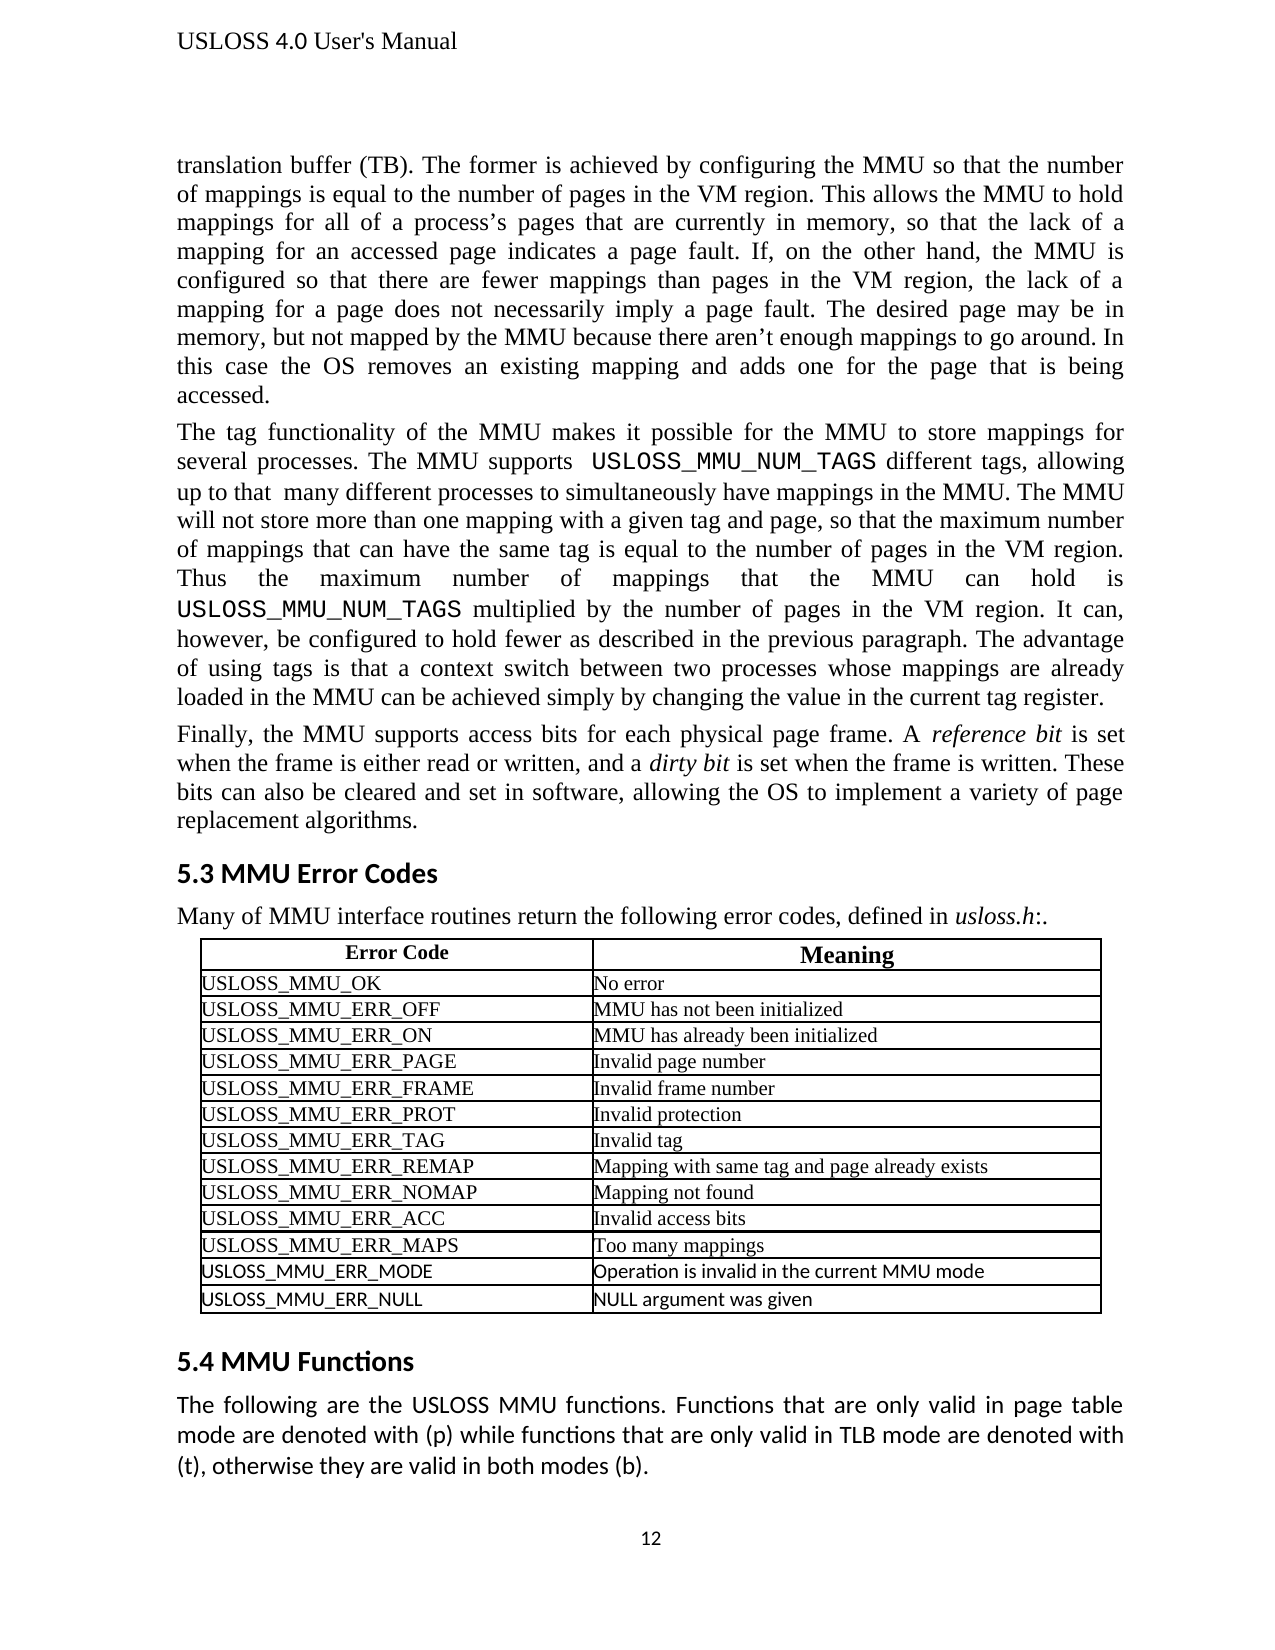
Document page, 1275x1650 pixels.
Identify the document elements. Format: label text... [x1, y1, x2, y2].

table_cell USLOSS_MMU_ERR_ON [202, 1023, 592, 1047]
table_cell USLOSS_MMU_ERR_REMAP [202, 1154, 592, 1178]
table_cell Too many mappings [594, 1233, 1100, 1257]
table_cell Invalid protection [594, 1102, 1100, 1126]
table_cell USLOSS_MMU_ERR_OFF [202, 997, 592, 1021]
table_cell MMU has already been initialized [594, 1023, 1100, 1047]
table_cell MMU has not been initialized [594, 997, 1100, 1021]
text Many of MMU interface routines return the following error codes, defined in usloss.h:. [177, 901, 1125, 930]
table_header Error Code [202, 940, 592, 969]
table_cell USLOSS_MMU_ERR_TAG [202, 1128, 592, 1152]
table_cell USLOSS_MMU_ERR_FRAME [202, 1076, 592, 1100]
table_cell USLOSS_MMU_ERR_MAPS [202, 1233, 592, 1257]
table_cell Invalid frame number [594, 1076, 1100, 1100]
table_cell Invalid tag [594, 1128, 1100, 1152]
table_cell USLOSS_MMU_ERR_NOMAP [202, 1180, 592, 1204]
text The following are the USLOSS MMU functions. Functions that are only valid in page table mode are denoted with (p) while functions that are only valid in TLB mode are denoted with (t), otherwise they are valid in both modes (b). [177, 1389, 1125, 1480]
text The tag functionality of the MMU makes it possible for the MMU to store mappings for several processes. The MMU supports USLOSS_MMU_NUM_TAGS different tags, allowing up to that many different processes to simultaneously have mappings in the MMU. The MMU will not store more than one mapping with a given tag and page, so that the maximum number of mappings that can have the same tag is equal to the number of pages in the VM region. Thus the maximum number of mappings that the MMU can hold is USLOSS_MMU_NUM_TAGS multiplied by the number of pages in the VM region. It can, however, be configured to hold fewer as described in the previous paragraph. The advantage of using tags is that a context switch between two processes whose mappings are already loaded in the MMU can be achieved simply by changing the value in the current tag register. [177, 417, 1125, 711]
table_cell USLOSS_MMU_ERR_MODE [202, 1259, 592, 1284]
text Finally, the MMU supports access bits for each physical page frame. A reference bit is set when the frame is either read or written, and a dirty bit is set when the frame is written. These bits can also be cleared and set in software, allowing the OS to implement a variety of page replacement algorithms. [177, 719, 1125, 834]
table_cell NULL argument was given [594, 1286, 1100, 1312]
table_cell Mapping not found [594, 1180, 1100, 1204]
table_cell Mapping with same tag and page already exists [594, 1154, 1100, 1178]
table_cell No error [594, 971, 1100, 995]
subtitle 5.4 MMU Functions [177, 1343, 1125, 1378]
table_cell USLOSS_MMU_OK [202, 971, 592, 995]
table_cell USLOSS_MMU_ERR_ACC [202, 1206, 592, 1230]
table_cell USLOSS_MMU_ERR_NULL [202, 1286, 592, 1312]
table_cell Invalid page number [594, 1050, 1100, 1073]
table_cell USLOSS_MMU_ERR_PAGE [202, 1050, 592, 1073]
table_cell Operation is invalid in the current MMU mode [594, 1259, 1100, 1284]
text translation buffer (TB). The former is achieved by configuring the MMU so that the number of mappings is equal to the number of pages in the VM region. This allows the MMU to hold mappings for all of a process’s pages that are currently in memory, so that the lack of a mapping for an accessed page indicates a page fault. If, on the other hand, the MMU is configured so that there are fewer mappings than pages in the VM region, the lack of a mapping for a page does not necessarily imply a page fault. The desired page may be in memory, but not mapped by the MMU because there aren’t enough mappings to go around. In this case the OS removes an existing mapping and adds one for the page that is being accessed. [177, 150, 1125, 409]
table_cell USLOSS_MMU_ERR_PROT [202, 1102, 592, 1126]
subtitle 5.3 MMU Error Codes [177, 855, 1125, 891]
table_header Meaning [594, 940, 1100, 969]
table_cell Invalid access bits [594, 1206, 1100, 1230]
